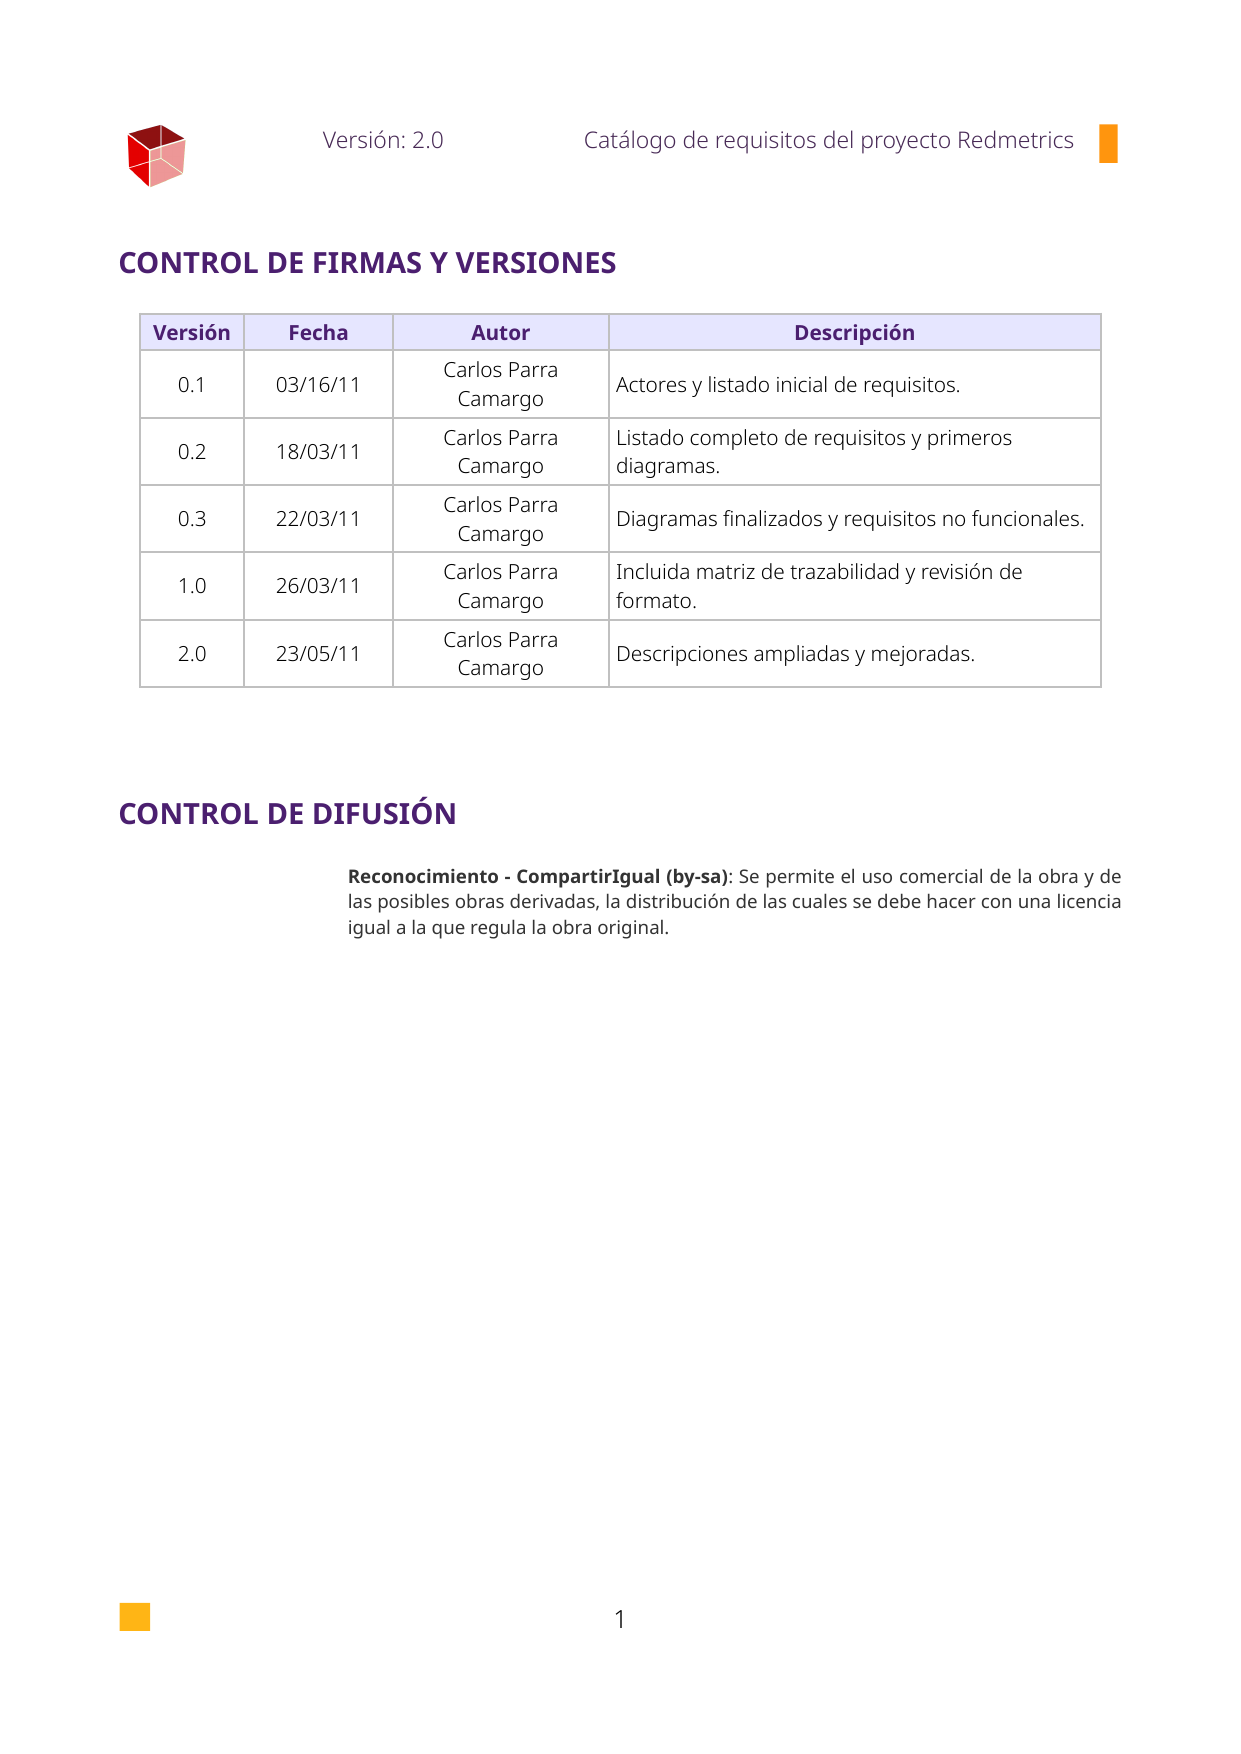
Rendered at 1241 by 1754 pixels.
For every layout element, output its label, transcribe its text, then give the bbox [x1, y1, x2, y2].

table_header Versión [141, 315, 243, 349]
table_header Autor [394, 315, 608, 349]
table_cell 23/05/11 [245, 621, 392, 686]
table_cell Carlos Parra Camargo [394, 351, 608, 417]
table_cell Incluida matriz de trazabilidad y revisión de formato. [610, 553, 1100, 618]
table_cell 0.3 [141, 486, 243, 551]
subtitle Control de difusión [118, 794, 1122, 833]
table_cell 16/03/11 [245, 351, 392, 417]
picture [123, 123, 189, 189]
table_cell Listado completo de requisitos y primeros diagramas. [610, 419, 1100, 484]
table_header Fecha [245, 315, 392, 349]
table_cell 0.2 [141, 419, 243, 484]
subtitle CONTROL DE FIRMAS Y versiones [118, 243, 1122, 282]
table_cell 1.0 [141, 553, 243, 618]
table_header Descripción [610, 315, 1100, 349]
table_cell Actores y listado inicial de requisitos. [610, 351, 1100, 417]
table_cell Carlos Parra Camargo [394, 419, 608, 484]
table_cell 26/03/11 [245, 553, 392, 618]
table_cell Carlos Parra Camargo [394, 486, 608, 551]
table_cell Carlos Parra Camargo [394, 621, 608, 686]
table_cell Carlos Parra Camargo [394, 553, 608, 618]
table_cell 22/03/11 [245, 486, 392, 551]
table_cell 2.0 [141, 621, 243, 686]
table_cell Descripciones ampliadas y mejoradas. [610, 621, 1100, 686]
text Reconocimiento - CompartirIgual (by-sa): Se permite el uso comercial de la obra y de las posibles obras derivadas, la distribución de las cuales se debe hacer con una licencia igual a la que regula la obra original. [118, 863, 1122, 940]
table_cell 18/03/11 [245, 419, 392, 484]
table_cell Diagramas finalizados y requisitos no funcionales. [610, 486, 1100, 551]
table_cell 0.1 [141, 351, 243, 417]
